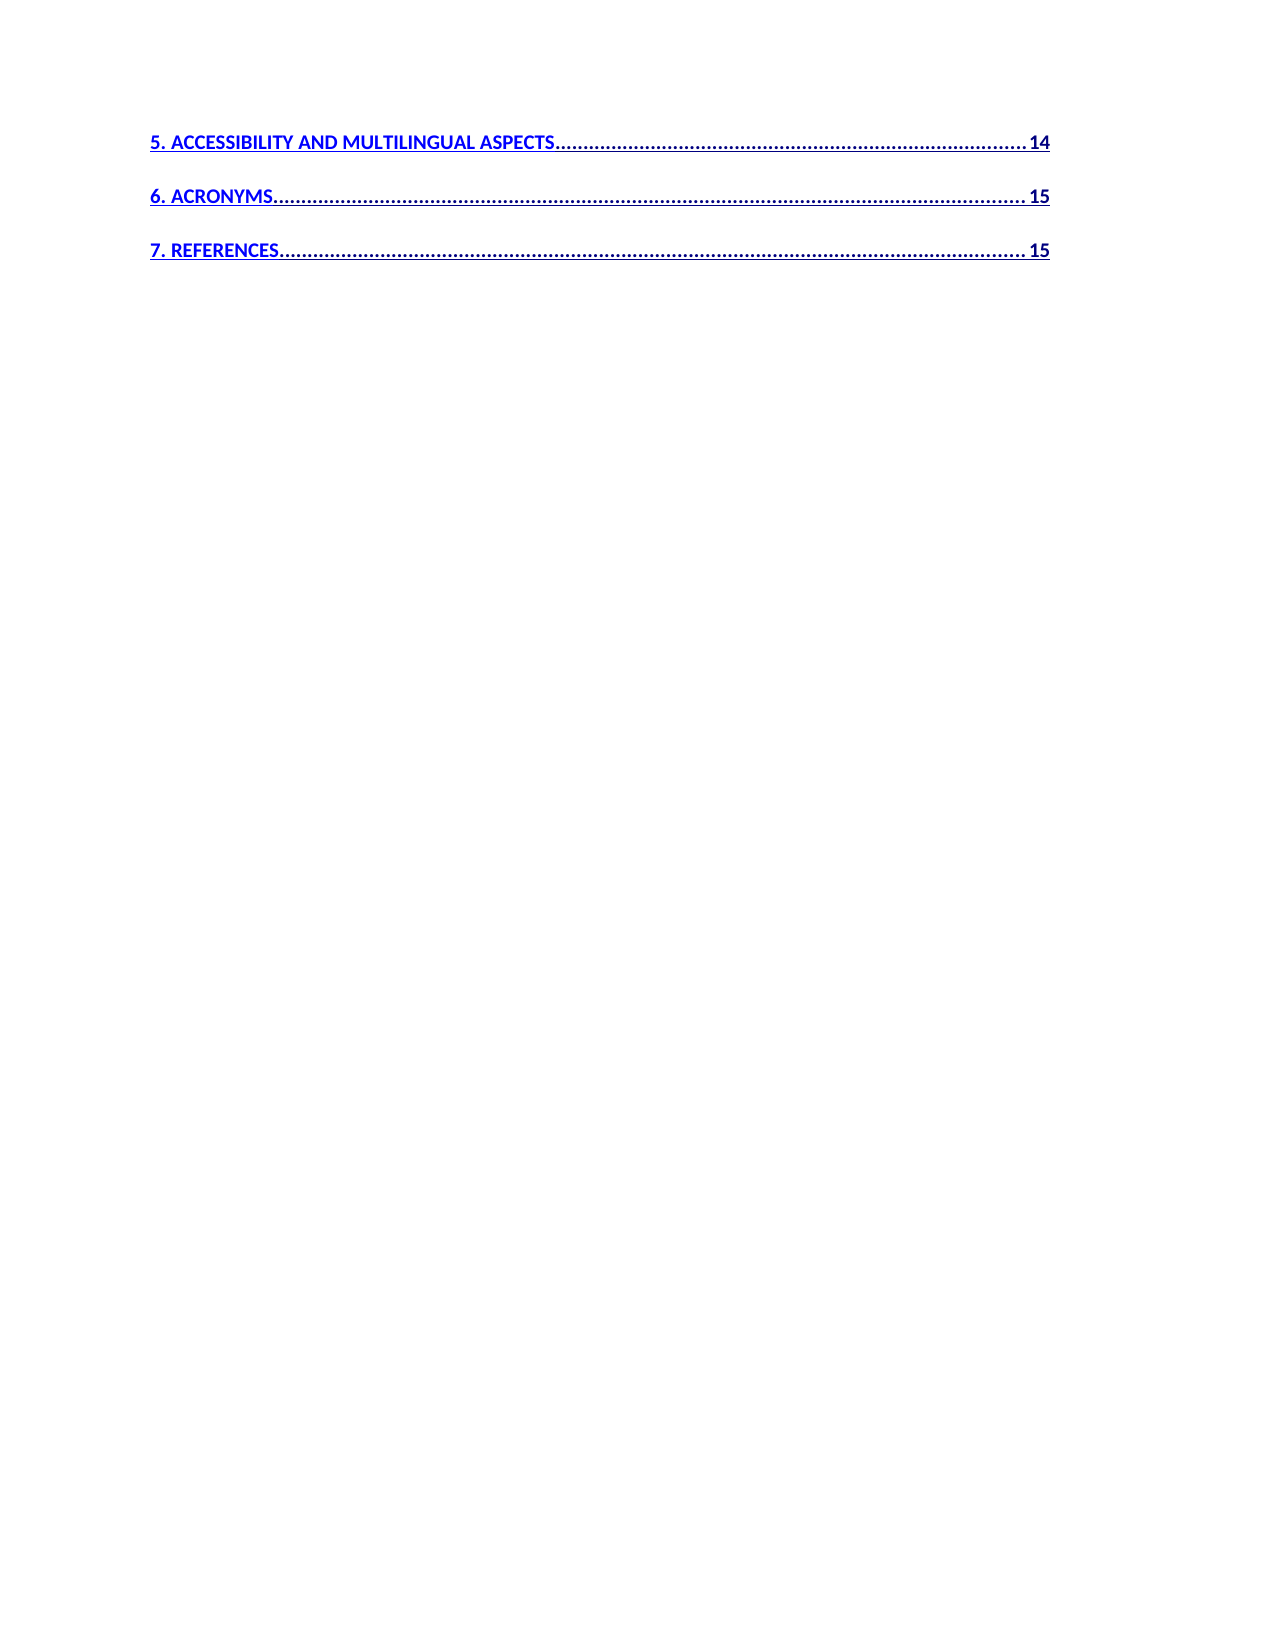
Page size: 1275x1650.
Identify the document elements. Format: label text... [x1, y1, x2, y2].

text 5. Accessibility and Multilingual Aspects 14 [150, 129, 1050, 151]
text 6. Acronyms 15 [150, 183, 1050, 205]
text 7. References 15 [150, 237, 1050, 259]
